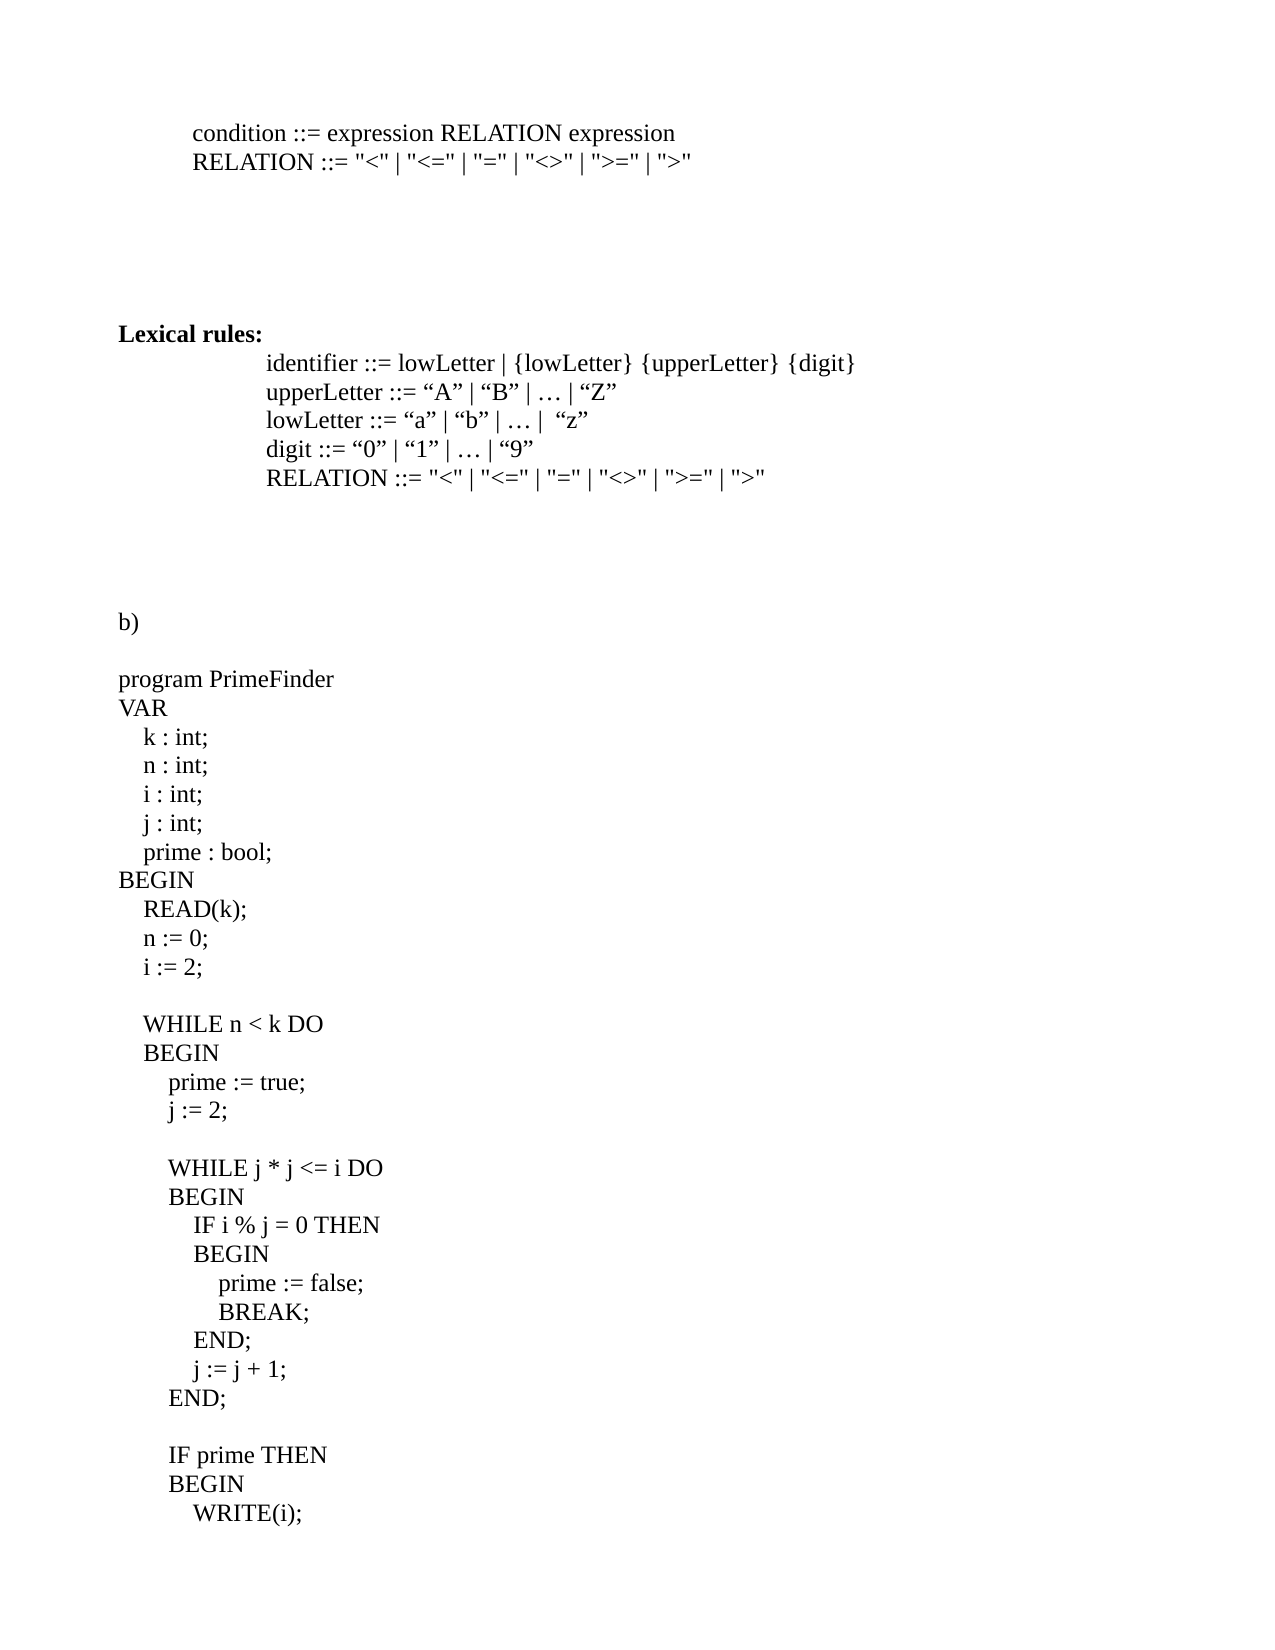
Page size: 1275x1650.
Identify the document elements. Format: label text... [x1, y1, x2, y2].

text Lexical rules: [118, 319, 1157, 348]
text program PrimeFinder VAR k : int; n : int; i : int; j : int; prime : bool; BEGIN READ(k); n := 0; i := 2; WHILE n < k DO BEGIN prime := true; j := 2; WHILE j * j <= i DO BEGIN IF i % j = 0 THEN BEGIN prime := false; BREAK; END; j := j + 1; END; IF prime THEN BEGIN WRITE(i); [118, 664, 1157, 1527]
text digit ::= “0” | “1” | … | “9” [118, 434, 1157, 463]
text RELATION ::= "<" | "<=" | "=" | "<>" | ">=" | ">" [118, 147, 1157, 176]
text identifier ::= lowLetter | {lowLetter} {upperLetter} {digit} [118, 348, 1157, 377]
text upperLetter ::= “A” | “B” | … | “Z” [118, 377, 1157, 406]
text RELATION ::= "<" | "<=" | "=" | "<>" | ">=" | ">" [118, 463, 1157, 492]
text lowLetter ::= “a” | “b” | … | “z” [118, 406, 1157, 434]
text b) [118, 607, 1157, 636]
text condition ::= expression RELATION expression [118, 118, 1157, 147]
